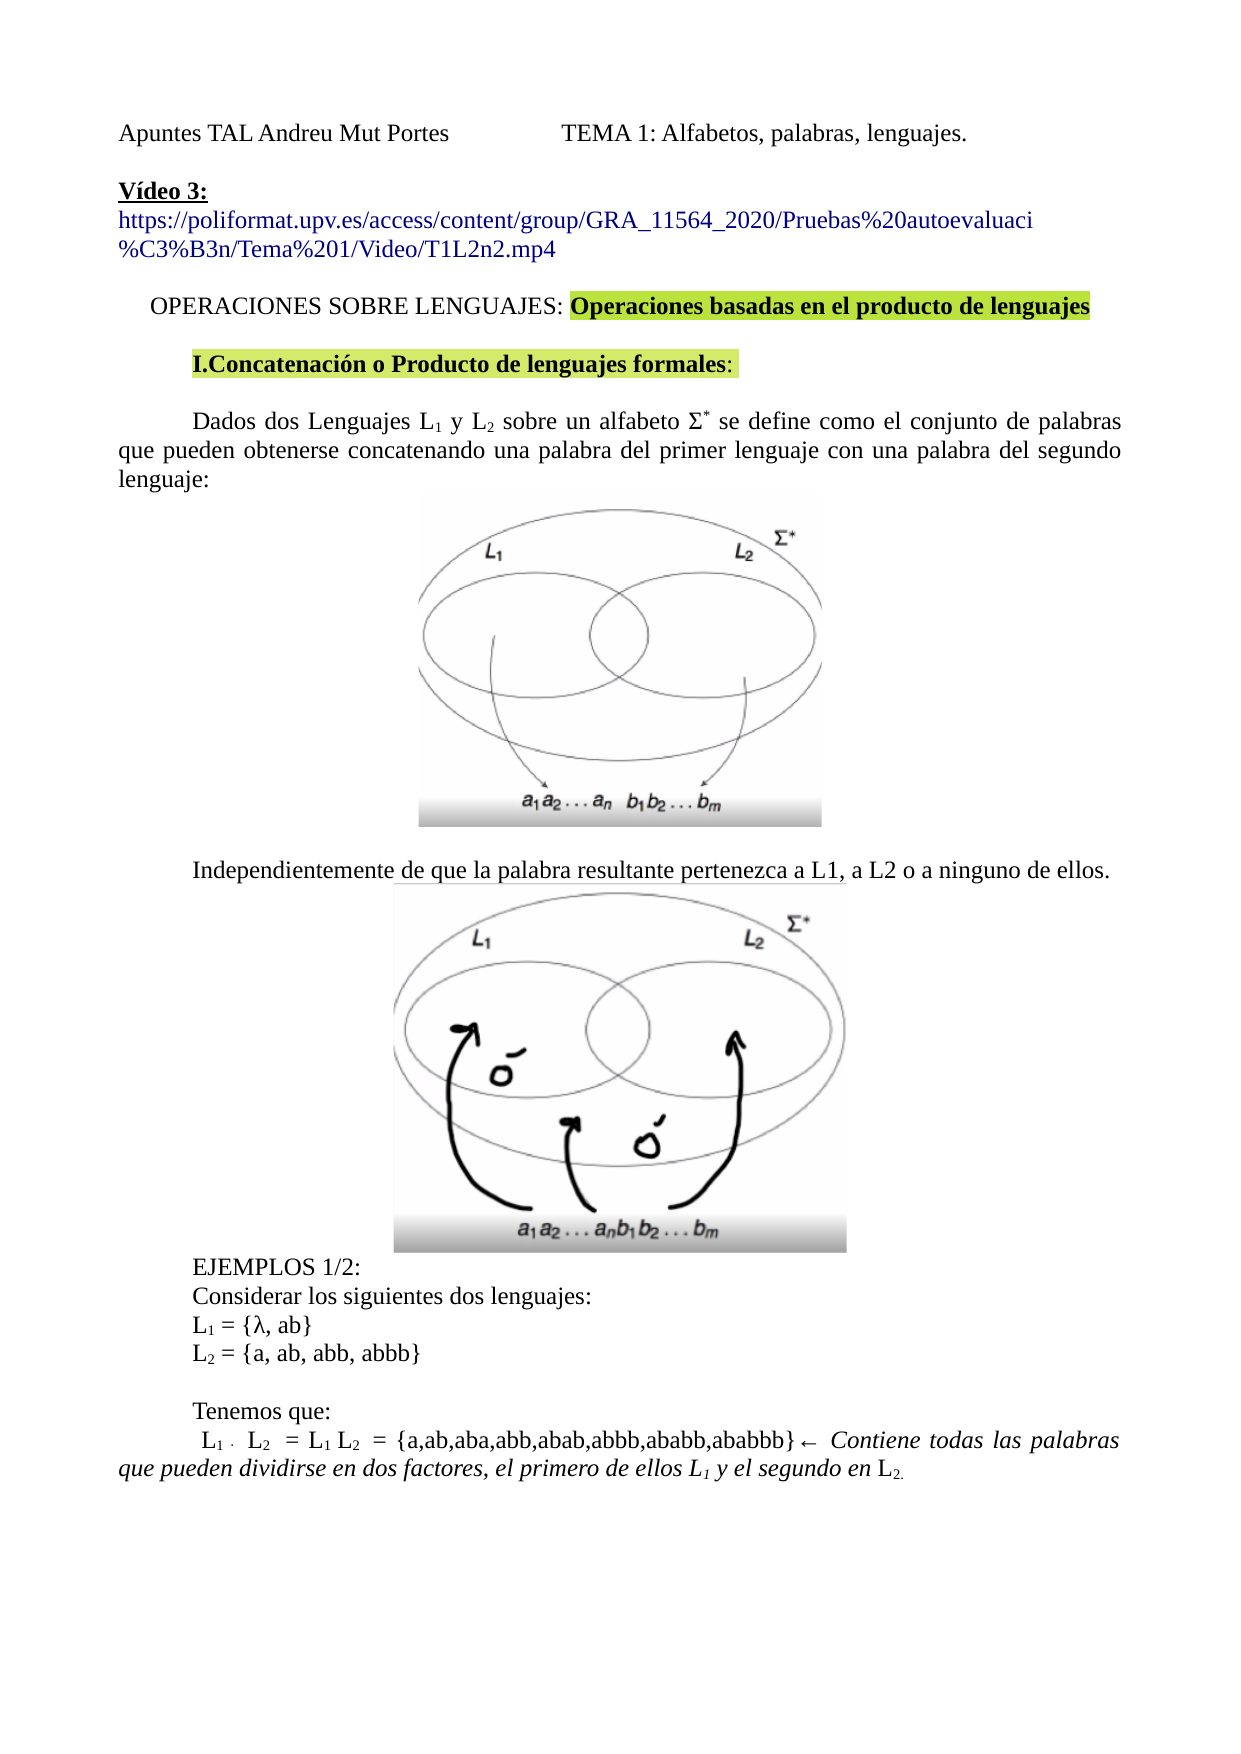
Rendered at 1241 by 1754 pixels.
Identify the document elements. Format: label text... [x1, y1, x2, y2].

text https://poliformat.upv.es/access/content/group/GRA_11564_2020/Pruebas%20autoevaluaci%C3%B3n/Tema%201/Video/T1L2n2.mp4 [118, 205, 1122, 263]
text Tenemos que: [118, 1396, 1122, 1425]
text Vídeo 3: [118, 176, 1122, 205]
text L2 = {a, ab, abb, abbb} [118, 1338, 1122, 1367]
text I.Concatenación o Producto de lenguajes formales: [118, 349, 1122, 378]
text EJEMPLOS 1/2: [118, 884, 1122, 1281]
text Independientemente de que la palabra resultante pertenezca a L1, a L2 o a ninguno de ellos. [118, 855, 1122, 884]
text Considerar los siguientes dos lenguajes: [118, 1281, 1122, 1310]
text L1 = {λ, ab} [118, 1310, 1122, 1338]
text Dados dos Lenguajes L1 y L2 sobre un alfabeto Σ* se define como el conjunto de palabras que pueden obtenerse concatenando una palabra del primer lenguaje con una palabra del segundo lenguaje: [118, 406, 1122, 493]
picture [393, 883, 847, 1253]
text OPERACIONES SOBRE LENGUAJES: Operaciones basadas en el producto de lenguajes [118, 291, 1122, 320]
picture [418, 492, 822, 827]
text L1 · L2 = L1 L2 = {a,ab,aba,abb,abab,abbb,ababb,ababbb}← Contiene todas las palabras que pueden dividirse en dos factores, el primero de ellos L1 y el segundo en L2. [118, 1425, 1122, 1482]
